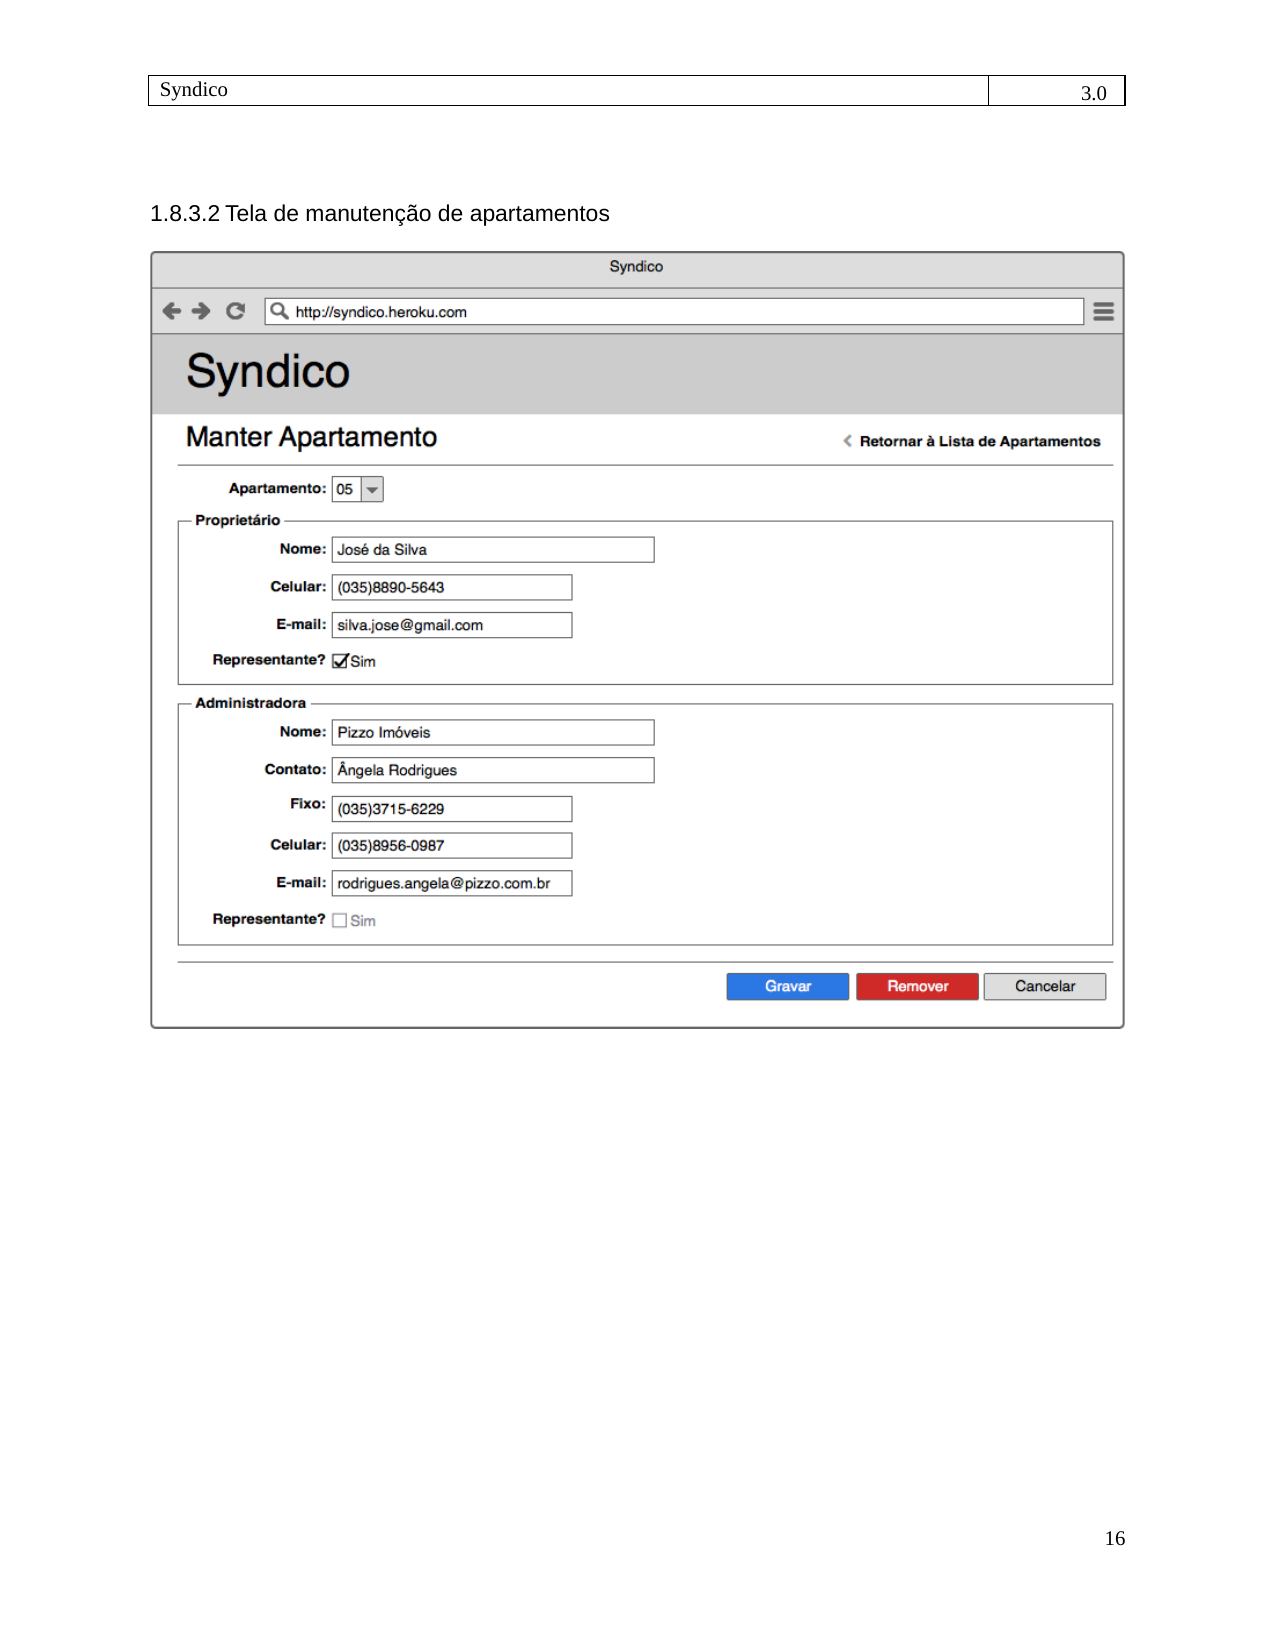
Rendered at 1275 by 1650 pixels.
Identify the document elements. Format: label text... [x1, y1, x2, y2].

list Tela de manutenção de apartamentos [150, 200, 1125, 226]
